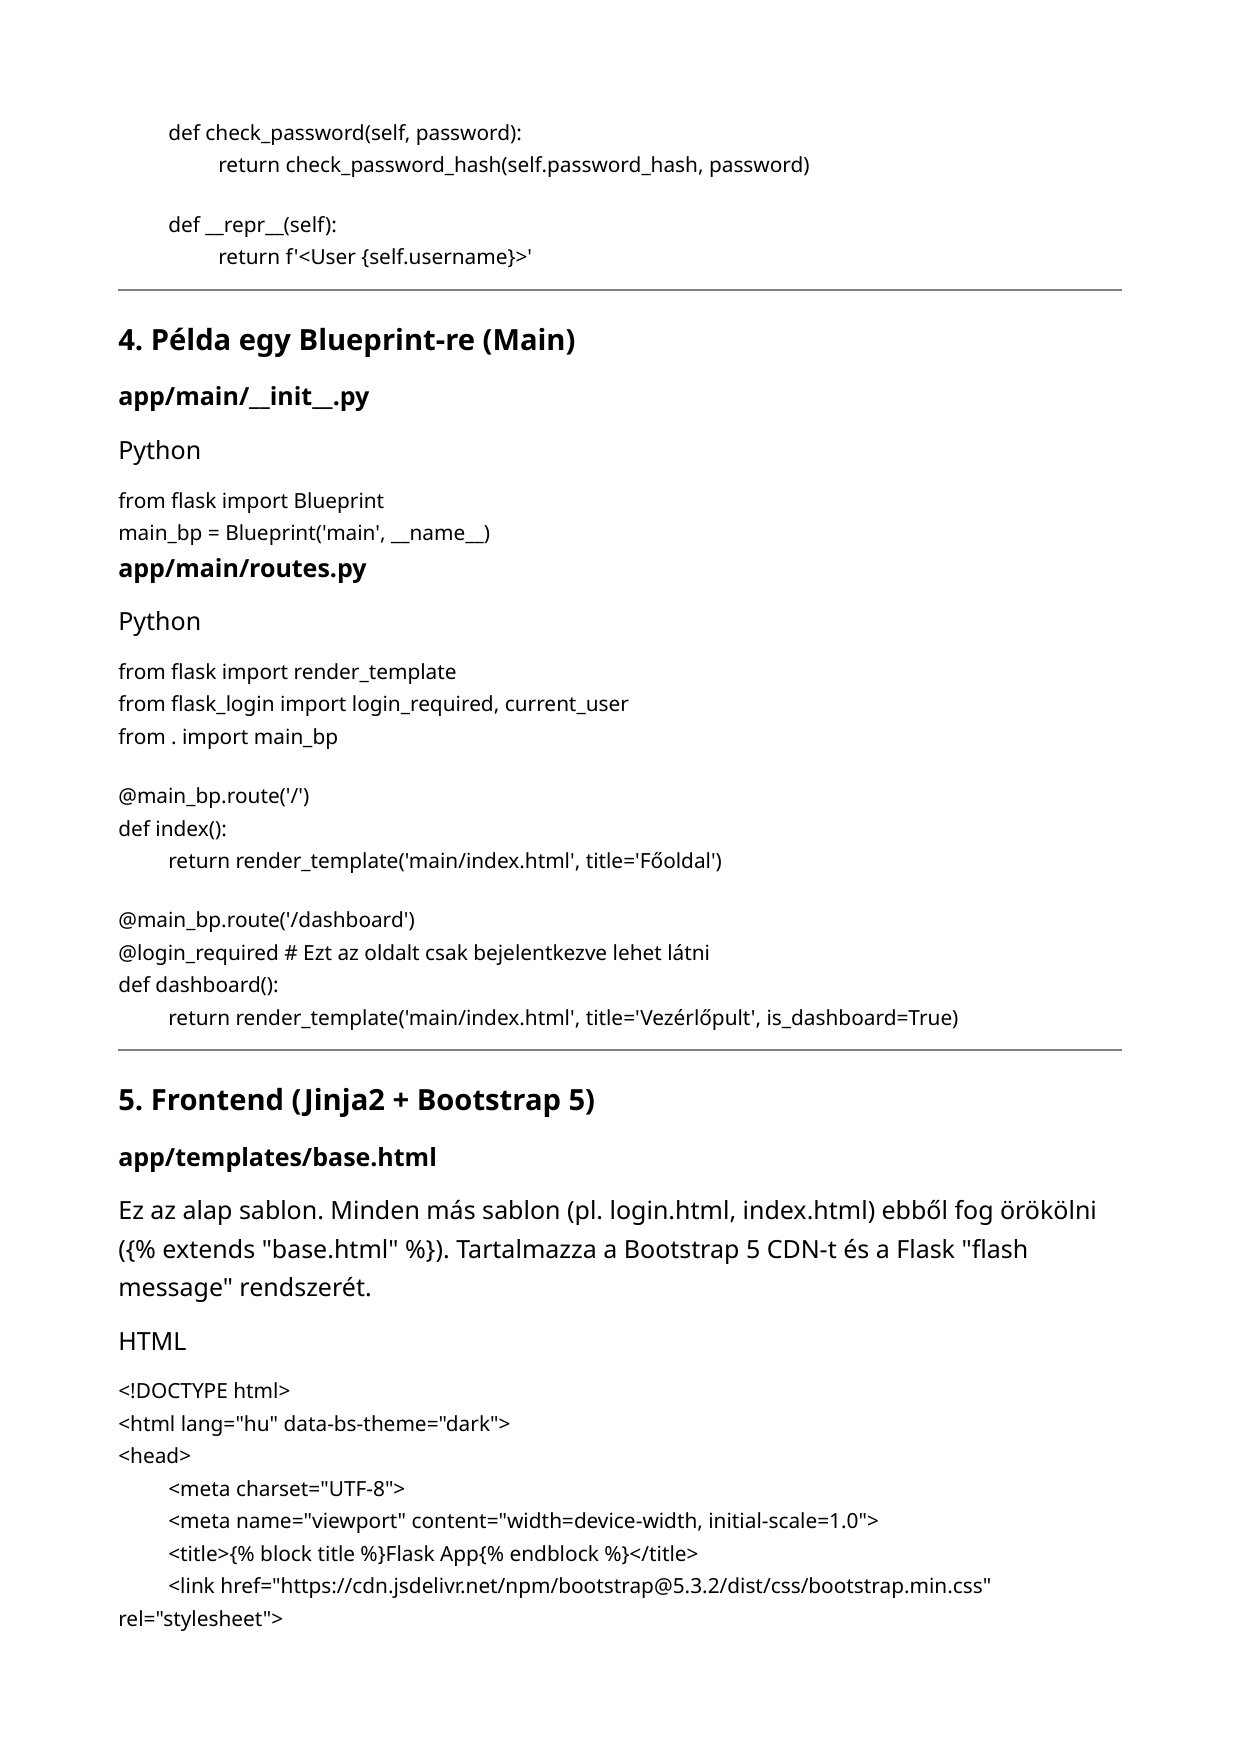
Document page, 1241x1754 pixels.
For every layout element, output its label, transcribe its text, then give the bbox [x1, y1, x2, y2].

text from flask import render_template [118, 657, 1122, 686]
text @main_bp.route('/') [118, 781, 1122, 810]
text from flask import Blueprint [118, 486, 1122, 514]
text main_bp = Blueprint('main', __name__) [118, 518, 1122, 547]
text from flask_login import login_required, current_user [118, 689, 1122, 718]
text <!DOCTYPE html> [118, 1377, 1122, 1405]
text def __repr__(self): [118, 210, 1122, 238]
text <link href="https://cdn.jsdelivr.net/npm/bootstrap@5.3.2/dist/css/bootstrap.min.css" rel="stylesheet"> [118, 1571, 1122, 1632]
text return f'<User {self.username}>' [118, 242, 1122, 271]
text Python [118, 604, 1122, 638]
text Python [118, 432, 1122, 466]
text def index(): [118, 814, 1122, 842]
text app/templates/base.html [118, 1139, 1122, 1173]
text <head> [118, 1441, 1122, 1470]
subtitle 4. Példa egy Blueprint-re (Main) [118, 319, 1122, 359]
text def check_password(self, password): [118, 118, 1122, 147]
subtitle 5. Frontend (Jinja2 + Bootstrap 5) [118, 1079, 1122, 1119]
text return render_template('main/index.html', title='Főoldal') [118, 846, 1122, 874]
text <html lang="hu" data-bs-theme="dark"> [118, 1409, 1122, 1437]
text @main_bp.route('/dashboard') [118, 905, 1122, 934]
text from . import main_bp [118, 722, 1122, 750]
text Ez az alap sablon. Minden más sablon (pl. login.html, index.html) ebből fog örökölni ({% extends "base.html" %}). Tartalmazza a Bootstrap 5 CDN-t és a Flask "flash message" rendszerét. [118, 1192, 1122, 1304]
text <title>{% block title %}Flask App{% endblock %}</title> [118, 1539, 1122, 1567]
text def dashboard(): [118, 970, 1122, 999]
text app/main/routes.py [118, 551, 1122, 584]
text <meta name="viewport" content="width=device-width, initial-scale=1.0"> [118, 1506, 1122, 1535]
text return check_password_hash(self.password_hash, password) [118, 151, 1122, 179]
text app/main/__init__.py [118, 379, 1122, 413]
text @login_required # Ezt az oldalt csak bejelentkezve lehet látni [118, 938, 1122, 966]
text return render_template('main/index.html', title='Vezérlőpult', is_dashboard=True) [118, 1003, 1122, 1031]
text HTML [118, 1323, 1122, 1357]
text <meta charset="UTF-8"> [118, 1474, 1122, 1502]
